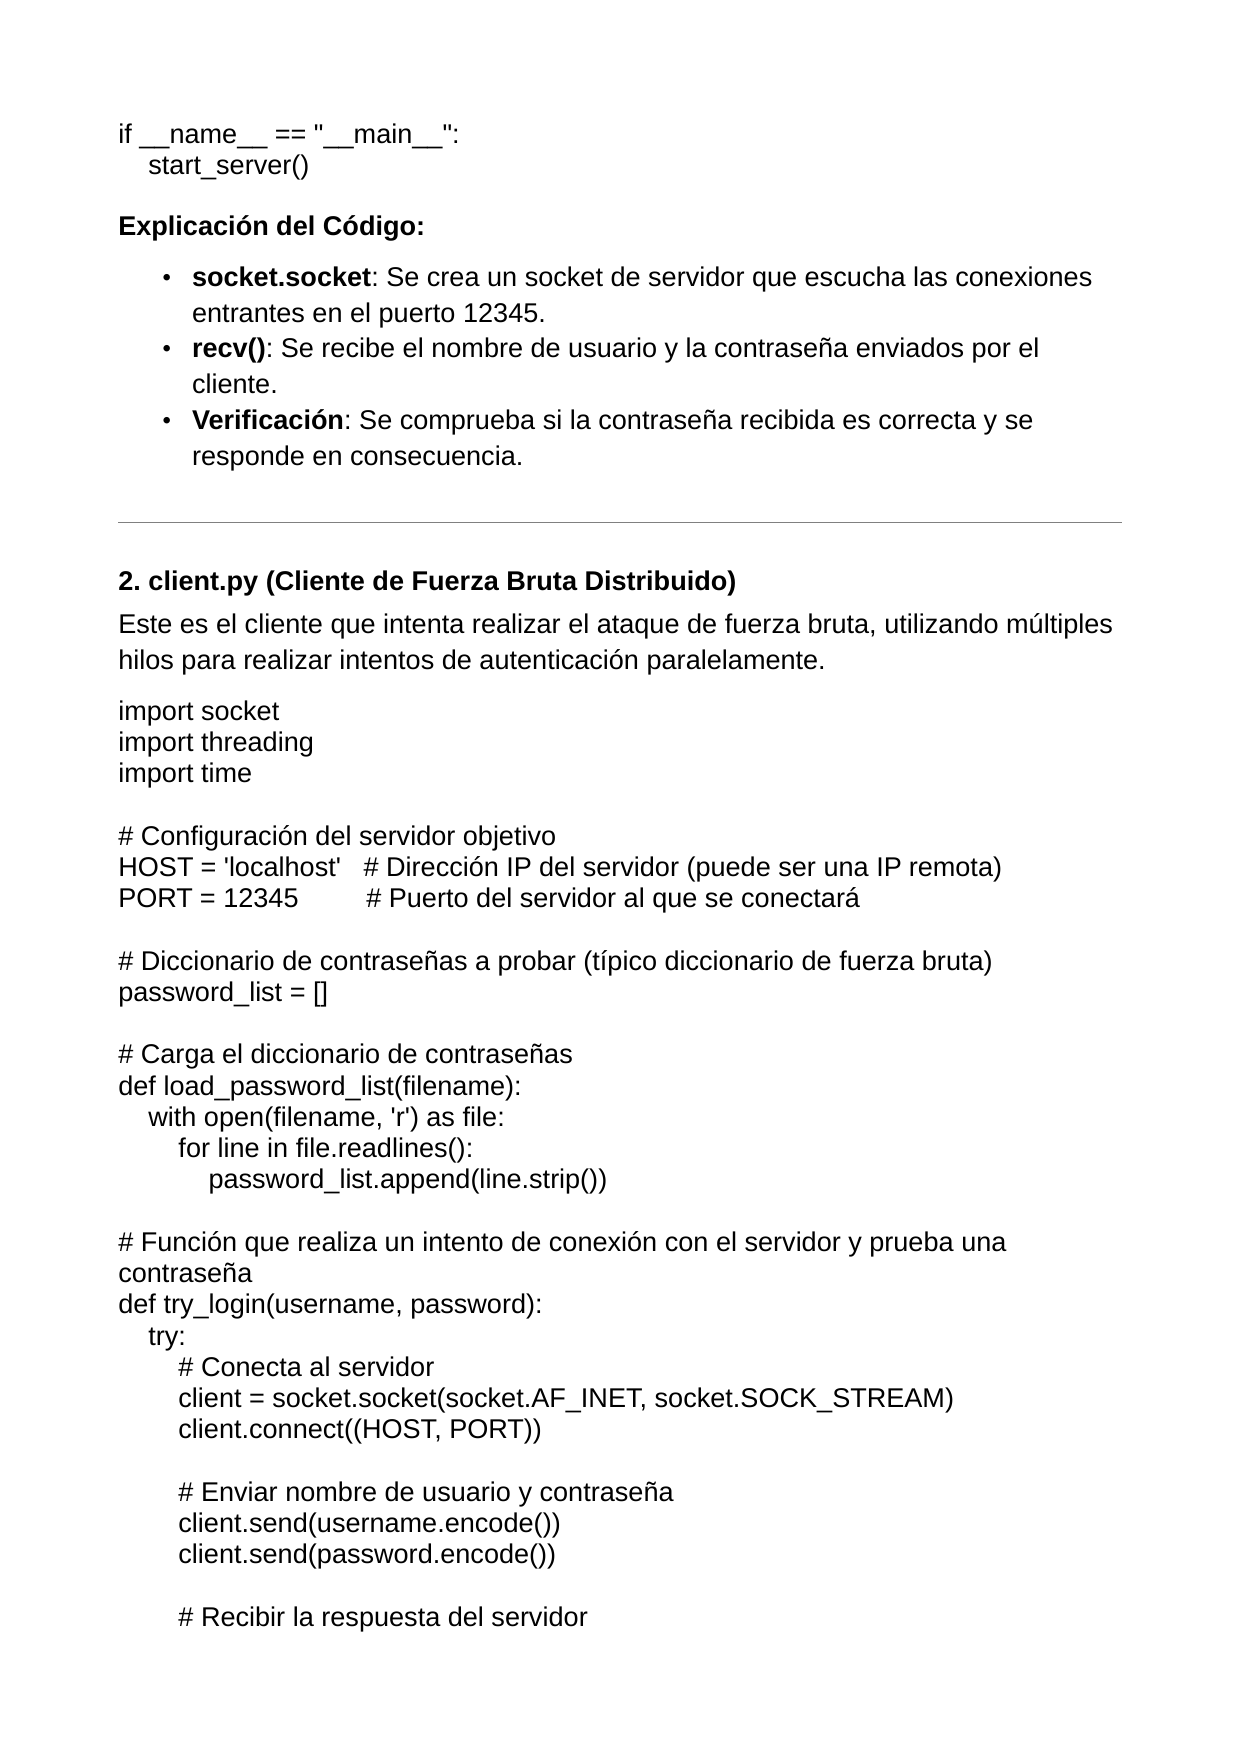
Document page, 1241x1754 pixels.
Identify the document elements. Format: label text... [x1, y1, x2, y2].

text client.connect((HOST, PORT)) [118, 1413, 1122, 1445]
text if __name__ == "__main__": [118, 118, 1122, 149]
list socket.socket: Se crea un socket de servidor que escucha las conexiones entrantes en el puerto 12345. [162, 261, 1122, 328]
text client.send(password.encode()) [118, 1538, 1122, 1570]
text def try_login(username, password): [118, 1288, 1122, 1320]
text # Enviar nombre de usuario y contraseña [118, 1476, 1122, 1507]
text PORT = 12345 # Puerto del servidor al que se conectará [118, 882, 1122, 913]
subtitle 2. client.py (Cliente de Fuerza Bruta Distribuido) [118, 564, 1122, 596]
text # Configuración del servidor objetivo [118, 820, 1122, 851]
text HOST = 'localhost' # Dirección IP del servidor (puede ser una IP remota) [118, 851, 1122, 882]
text # Recibir la respuesta del servidor [118, 1601, 1122, 1632]
text Explicación del Código: [118, 210, 1122, 241]
text client = socket.socket(socket.AF_INET, socket.SOCK_STREAM) [118, 1382, 1122, 1413]
text for line in file.readlines(): [118, 1132, 1122, 1163]
text # Función que realiza un intento de conexión con el servidor y prueba una contraseña [118, 1226, 1122, 1288]
text client.send(username.encode()) [118, 1507, 1122, 1538]
text start_server() [118, 149, 1122, 181]
text try: [118, 1320, 1122, 1351]
text def load_password_list(filename): [118, 1070, 1122, 1101]
text password_list = [] [118, 976, 1122, 1007]
text import socket [118, 695, 1122, 726]
text # Conecta al servidor [118, 1351, 1122, 1382]
text Este es el cliente que intenta realizar el ataque de fuerza bruta, utilizando múltiples hilos para realizar intentos de autenticación paralelamente. [118, 608, 1122, 675]
list Verificación: Se comprueba si la contraseña recibida es correcta y se responde en consecuencia. [162, 404, 1122, 472]
text import threading [118, 726, 1122, 757]
text with open(filename, 'r') as file: [118, 1101, 1122, 1132]
list recv(): Se recibe el nombre de usuario y la contraseña enviados por el cliente. [162, 332, 1122, 400]
text password_list.append(line.strip()) [118, 1163, 1122, 1195]
text import time [118, 757, 1122, 788]
text # Carga el diccionario de contraseñas [118, 1038, 1122, 1070]
text # Diccionario de contraseñas a probar (típico diccionario de fuerza bruta) [118, 945, 1122, 976]
